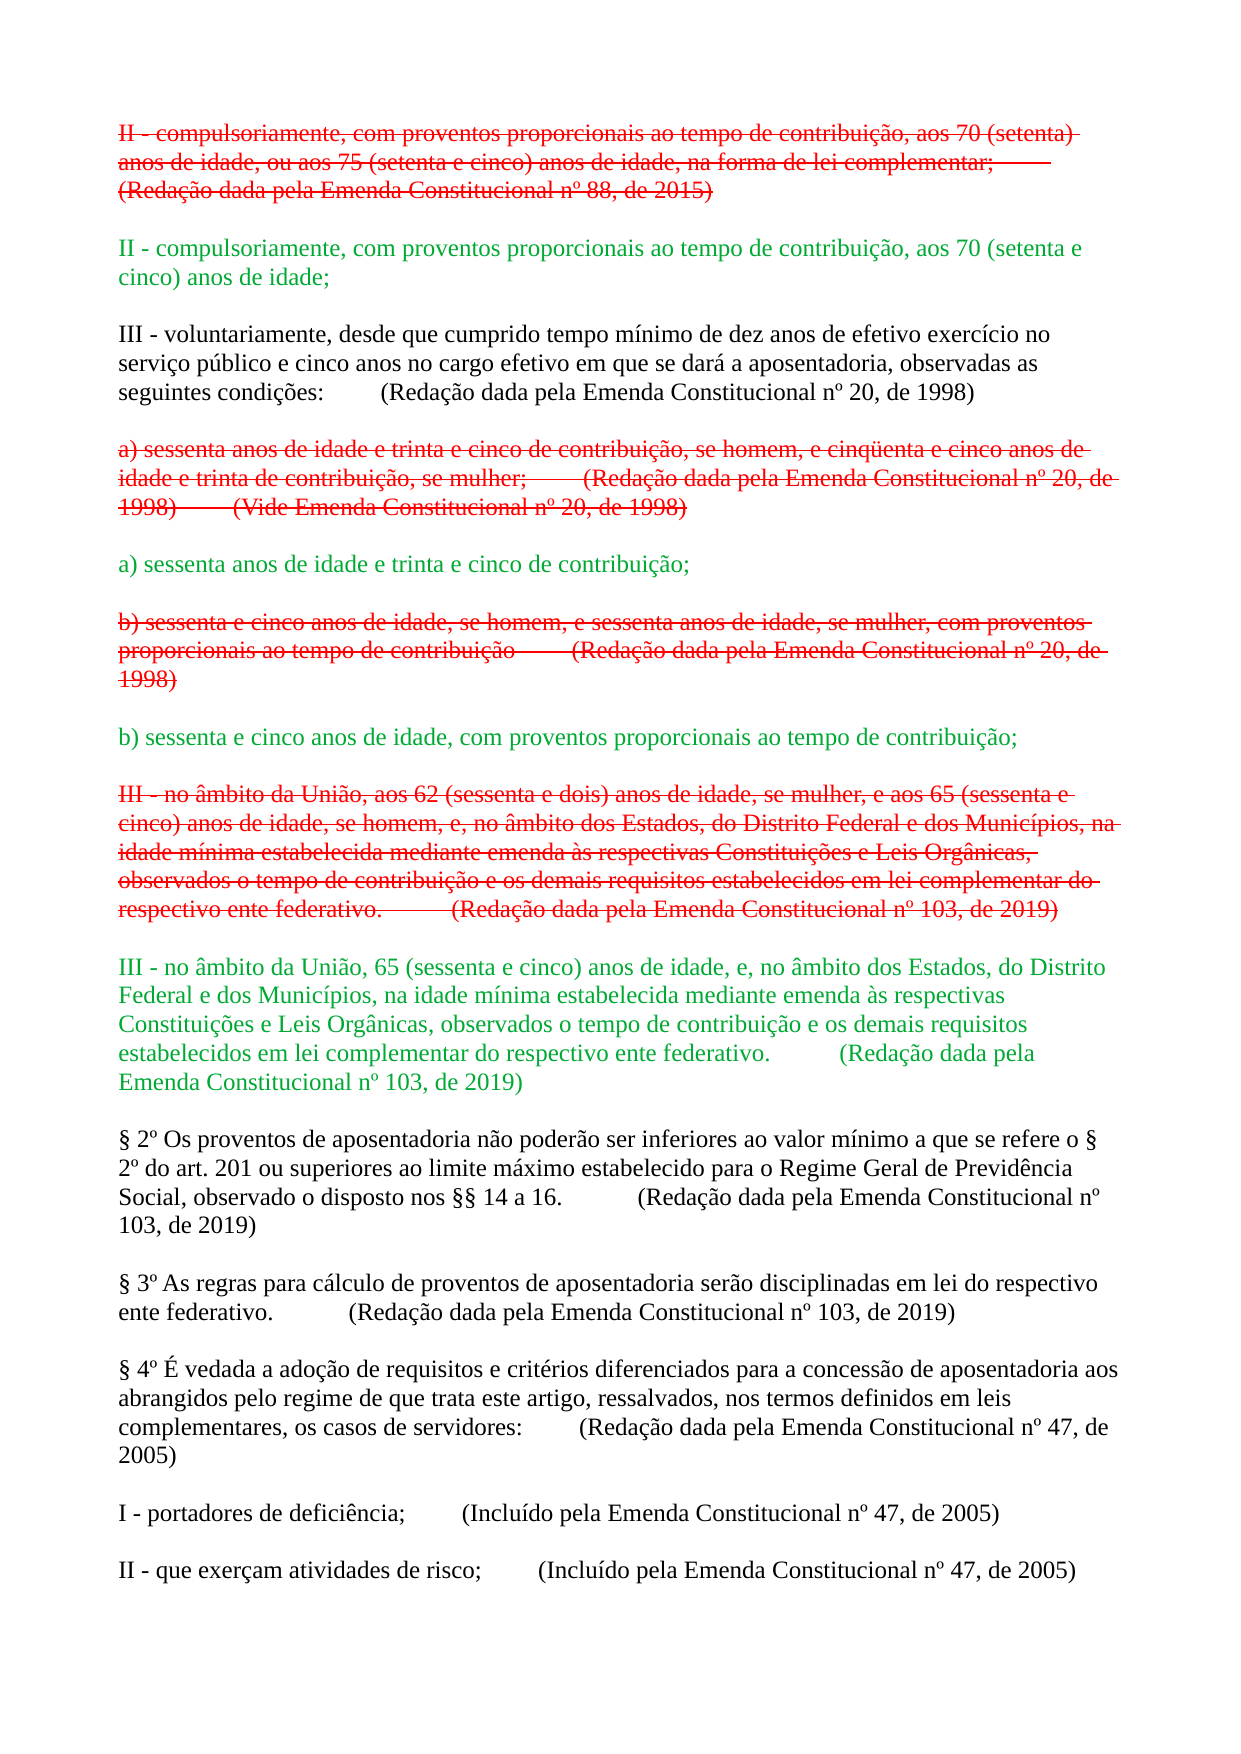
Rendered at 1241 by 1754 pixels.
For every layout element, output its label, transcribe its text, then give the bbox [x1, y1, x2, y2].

text § 3º As regras para cálculo de proventos de aposentadoria serão disciplinadas em lei do respectivo ente federativo. (Redação dada pela Emenda Constitucional nº 103, de 2019) [118, 1268, 1122, 1326]
text a) sessenta anos de idade e trinta e cinco de contribuição; [118, 549, 1122, 578]
text II - compulsoriamente, com proventos proporcionais ao tempo de contribuição, aos 70 (setenta) anos de idade, ou aos 75 (setenta e cinco) anos de idade, na forma de lei complementar; (Redação dada pela Emenda Constitucional nº 88, de 2015) [118, 118, 1122, 204]
text III - no âmbito da União, aos 62 (sessenta e dois) anos de idade, se mulher, e aos 65 (sessenta e cinco) anos de idade, se homem, e, no âmbito dos Estados, do Distrito Federal e dos Municípios, na idade mínima estabelecida mediante emenda às respectivas Constituições e Leis Orgânicas, observados o tempo de contribuição e os demais requisitos estabelecidos em lei complementar do respectivo ente federativo. (Redação dada pela Emenda Constitucional nº 103, de 2019) [118, 779, 1122, 923]
text b) sessenta e cinco anos de idade, se homem, e sessenta anos de idade, se mulher, com proventos proporcionais ao tempo de contribuição (Redação dada pela Emenda Constitucional nº 20, de 1998) [118, 607, 1122, 693]
text III - voluntariamente, desde que cumprido tempo mínimo de dez anos de efetivo exercício no serviço público e cinco anos no cargo efetivo em que se dará a aposentadoria, observadas as seguintes condições: (Redação dada pela Emenda Constitucional nº 20, de 1998) [118, 319, 1122, 406]
text II - que exerçam atividades de risco; (Incluído pela Emenda Constitucional nº 47, de 2005) [118, 1556, 1122, 1584]
text I - portadores de deficiência; (Incluído pela Emenda Constitucional nº 47, de 2005) [118, 1498, 1122, 1527]
text III - no âmbito da União, 65 (sessenta e cinco) anos de idade, e, no âmbito dos Estados, do Distrito Federal e dos Municípios, na idade mínima estabelecida mediante emenda às respectivas Constituições e Leis Orgânicas, observados o tempo de contribuição e os demais requisitos estabelecidos em lei complementar do respectivo ente federativo. (Redação dada pela Emenda Constitucional nº 103, de 2019) [118, 952, 1122, 1096]
text § 2º Os proventos de aposentadoria não poderão ser inferiores ao valor mínimo a que se refere o § 2º do art. 201 ou superiores ao limite máximo estabelecido para o Regime Geral de Previdência Social, observado o disposto nos §§ 14 a 16. (Redação dada pela Emenda Constitucional nº 103, de 2019) [118, 1124, 1122, 1239]
text § 4º É vedada a adoção de requisitos e critérios diferenciados para a concessão de aposentadoria aos abrangidos pelo regime de que trata este artigo, ressalvados, nos termos definidos em leis complementares, os casos de servidores: (Redação dada pela Emenda Constitucional nº 47, de 2005) [118, 1354, 1122, 1469]
text II - compulsoriamente, com proventos proporcionais ao tempo de contribuição, aos 70 (setenta e cinco) anos de idade; [118, 233, 1122, 291]
text a) sessenta anos de idade e trinta e cinco de contribuição, se homem, e cinqüenta e cinco anos de idade e trinta de contribuição, se mulher; (Redação dada pela Emenda Constitucional nº 20, de 1998) (Vide Emenda Constitucional nº 20, de 1998) [118, 434, 1122, 521]
text b) sessenta e cinco anos de idade, com proventos proporcionais ao tempo de contribuição; [118, 722, 1122, 751]
